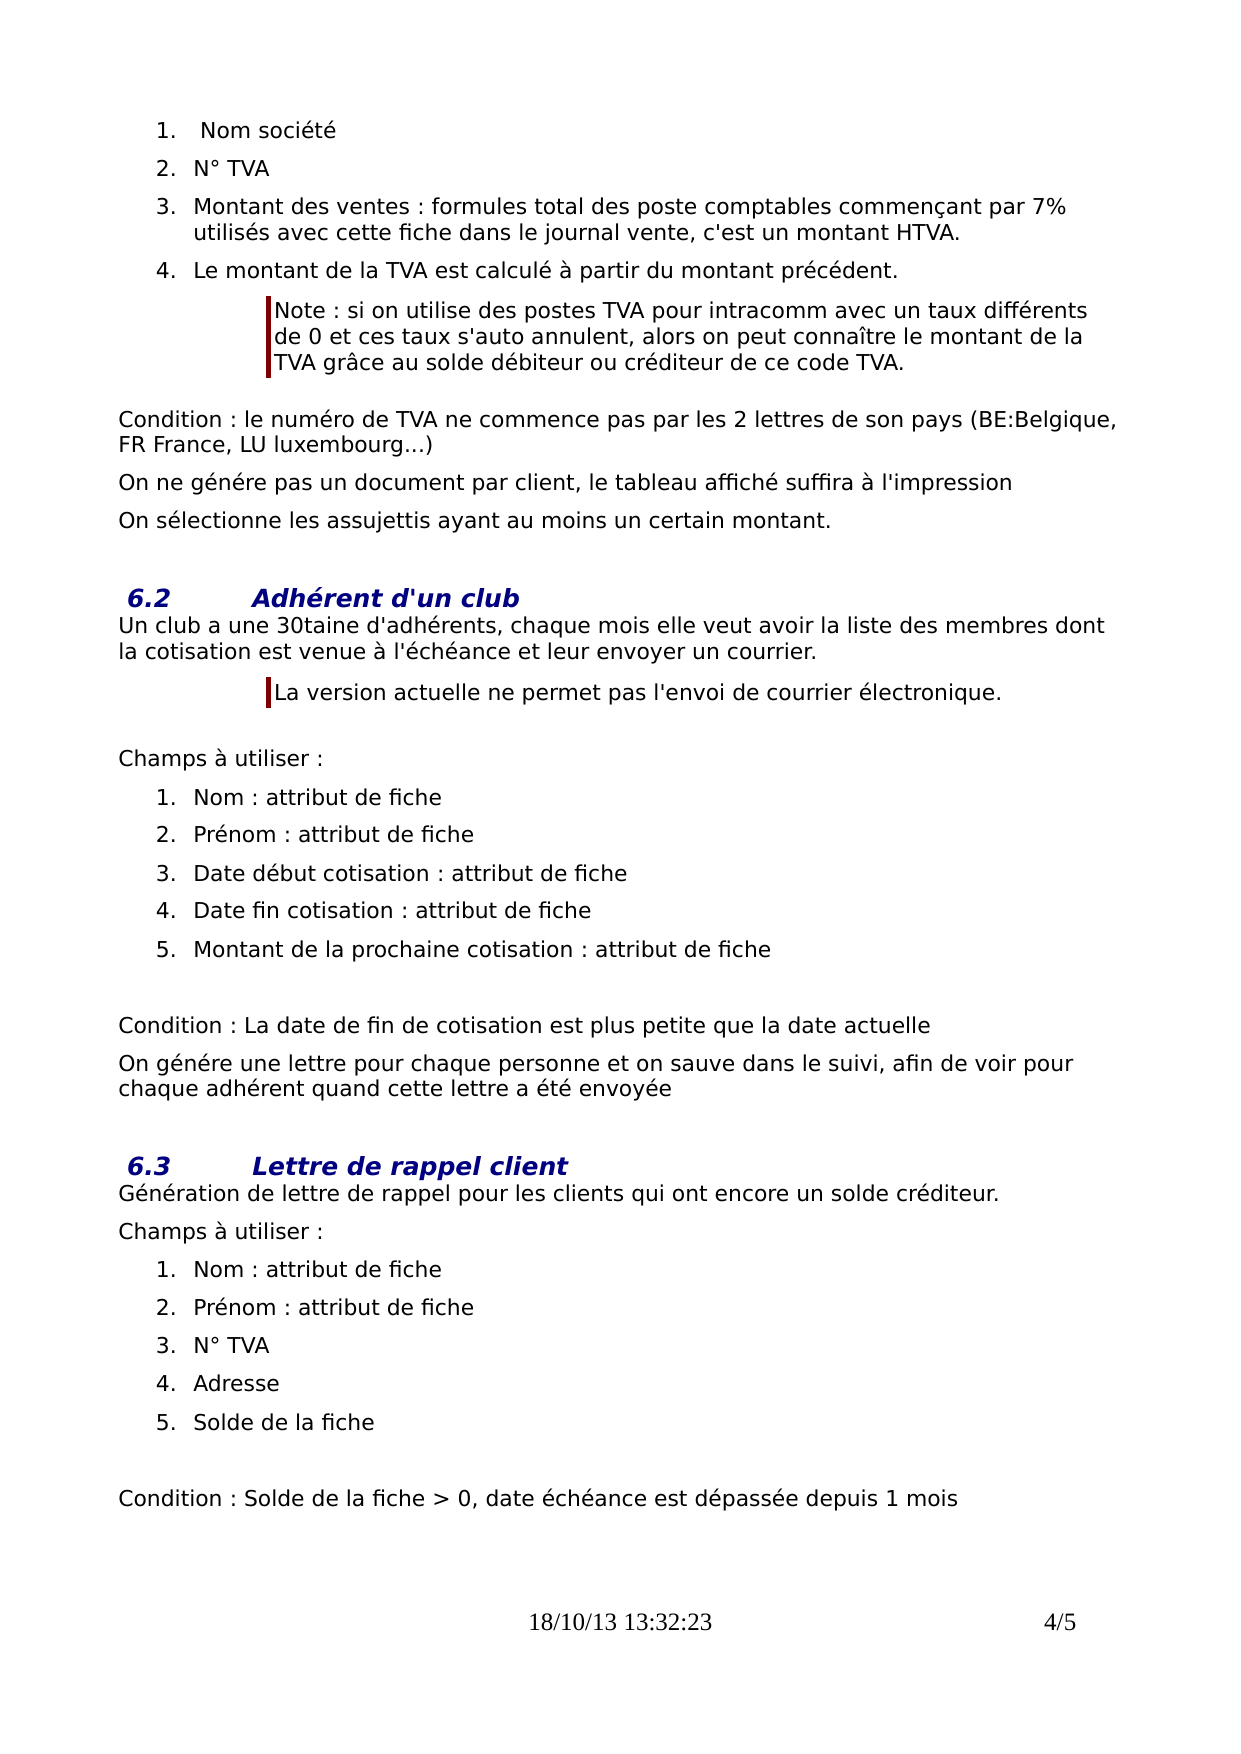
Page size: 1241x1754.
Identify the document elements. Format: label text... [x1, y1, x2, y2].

subtitle Adhérent d'un club [118, 584, 1122, 614]
list Solde de la fiche [156, 1409, 1122, 1435]
list Nom : attribut de fiche [156, 1257, 1122, 1283]
list Le montant de la TVA est calculé à partir du montant précédent. [156, 258, 1122, 283]
list Montant de la prochaine cotisation : attribut de fiche [156, 937, 1122, 962]
text Champs à utiliser : [118, 1219, 1122, 1245]
text Condition : La date de fin de cotisation est plus petite que la date actuelle [118, 1013, 1122, 1038]
text Génération de lettre de rappel pour les clients qui ont encore un solde créditeur. [118, 1181, 1122, 1207]
text Champs à utiliser : [118, 747, 1122, 772]
list Prénom : attribut de fiche [156, 1296, 1122, 1321]
text Condition : Solde de la fiche > 0, date échéance est dépassée depuis 1 mois [118, 1486, 1122, 1511]
list Nom société [156, 118, 1122, 144]
text Condition : le numéro de TVA ne commence pas par les 2 lettres de son pays (BE:Belgique, FR France, LU luxembourg...) [118, 407, 1122, 458]
text On ne génére pas un document par client, le tableau affiché suffira à l'impression [118, 470, 1122, 496]
text Note : si on utilise des postes TVA pour intracomm avec un taux différents de 0 et ces taux s'auto annulent, alors on peut connaître le montant de la TVA grâce au solde débiteur ou créditeur de ce code TVA. [271, 296, 1122, 378]
list Nom : attribut de fiche [156, 784, 1122, 810]
list N° TVA [156, 1333, 1122, 1359]
list Montant des ventes : formules total des poste comptables commençant par 7% utilisés avec cette fiche dans le journal vente, c'est un montant HTVA. [156, 194, 1122, 245]
list N° TVA [156, 156, 1122, 182]
text Un club a une 30taine d'adhérents, chaque mois elle veut avoir la liste des membres dont la cotisation est venue à l'échéance et leur envoyer un courrier. [118, 614, 1122, 665]
subtitle Lettre de rappel client [118, 1152, 1122, 1181]
list Date début cotisation : attribut de fiche [156, 861, 1122, 886]
text On sélectionne les assujettis ayant au moins un certain montant. [118, 508, 1122, 534]
text La version actuelle ne permet pas l'envoi de courrier électronique. [271, 677, 1122, 708]
text On génére une lettre pour chaque personne et on sauve dans le suivi, afin de voir pour chaque adhérent quand cette lettre a été envoyée [118, 1051, 1122, 1102]
list Date fin cotisation : attribut de fiche [156, 899, 1122, 924]
list Prénom : attribut de fiche [156, 823, 1122, 848]
list Adresse [156, 1372, 1122, 1397]
